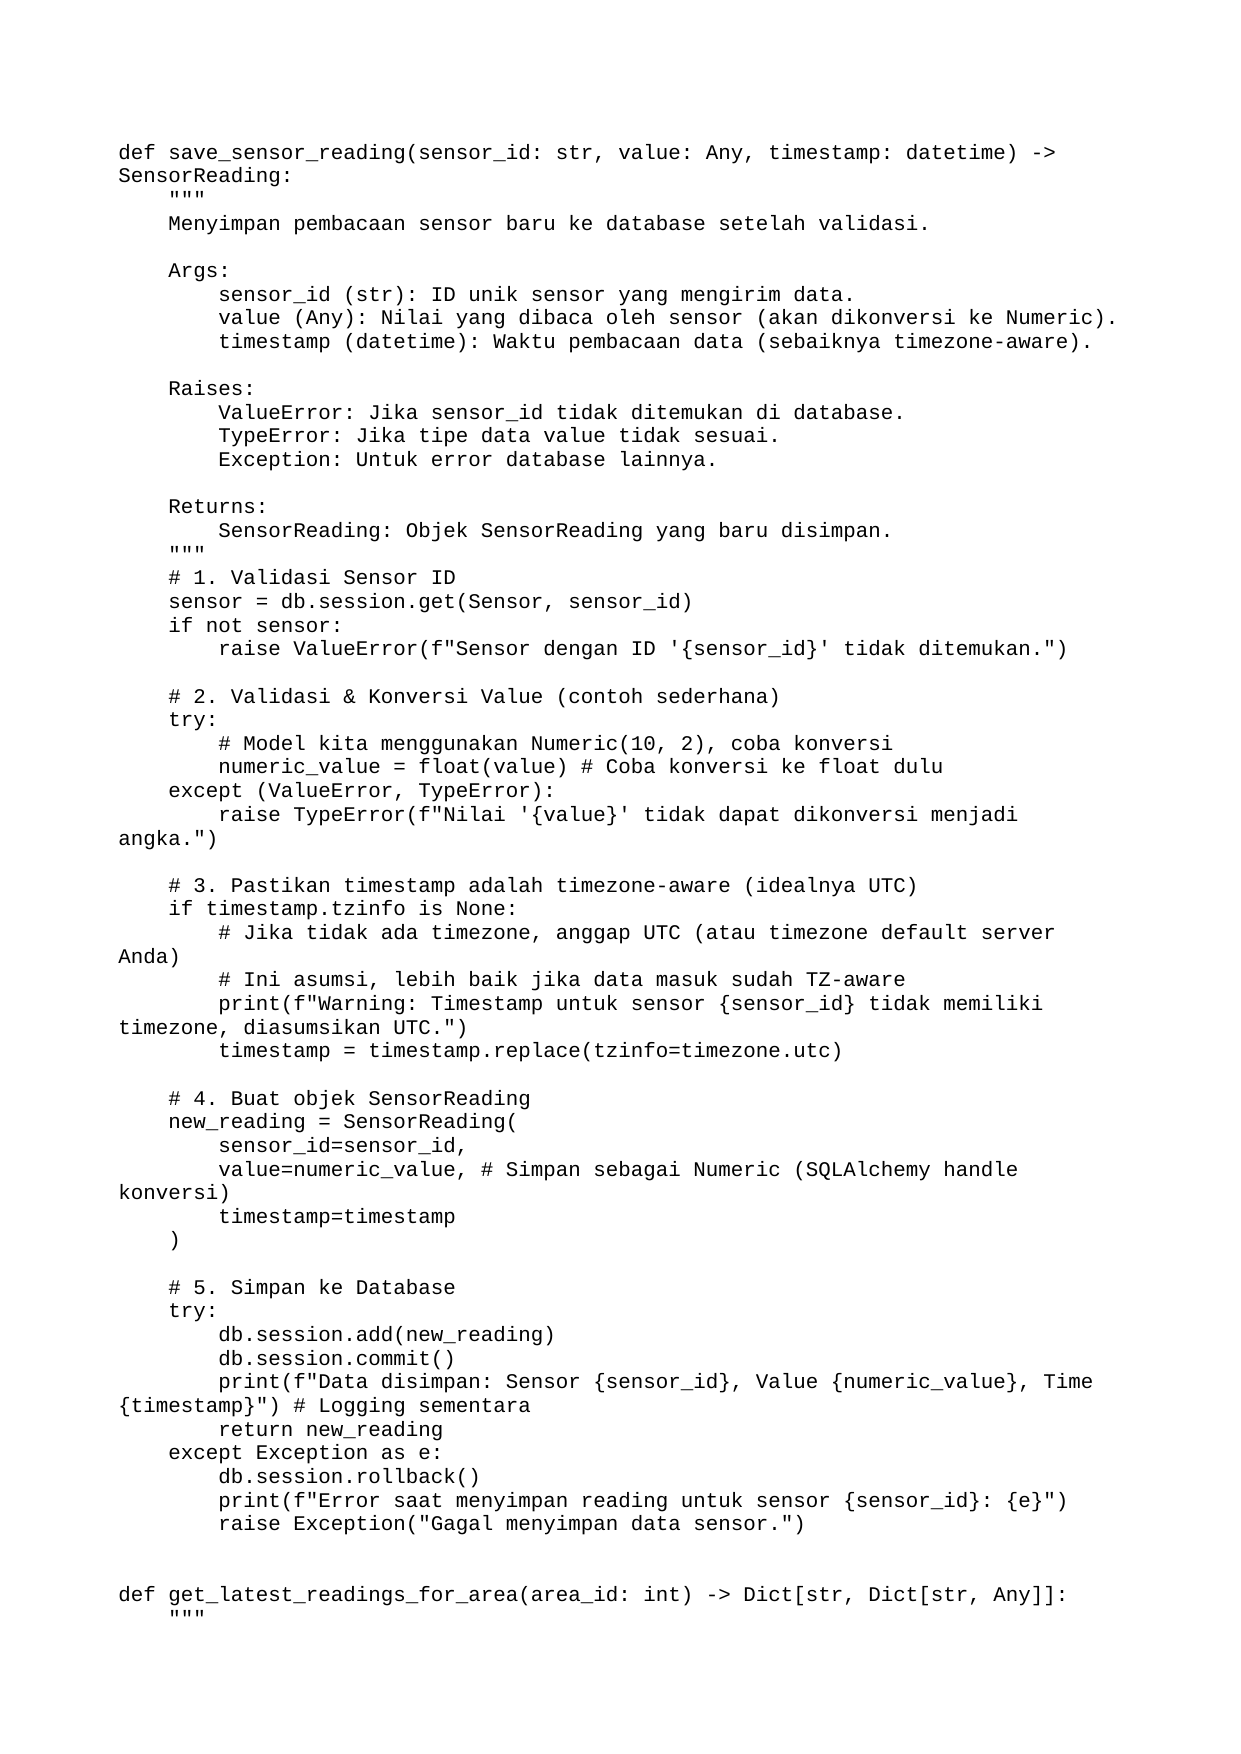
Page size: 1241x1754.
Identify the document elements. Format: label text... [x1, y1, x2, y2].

text # 1. Validasi Sensor ID [118, 567, 1122, 591]
text TypeError: Jika tipe data value tidak sesuai. [118, 426, 1122, 449]
text try: [118, 709, 1122, 733]
text raise ValueError(f"Sensor dengan ID '{sensor_id}' tidak ditemukan.") [118, 638, 1122, 662]
text def get_latest_readings_for_area(area_id: int) -> Dict[str, Dict[str, Any]]: [118, 1584, 1122, 1608]
text if timestamp.tzinfo is None: [118, 898, 1122, 922]
text except (ValueError, TypeError): [118, 780, 1122, 804]
text Raises: [118, 378, 1122, 402]
text Args: [118, 260, 1122, 284]
text value (Any): Nilai yang dibaca oleh sensor (akan dikonversi ke Numeric). [118, 307, 1122, 331]
text except Exception as e: [118, 1442, 1122, 1466]
text Menyimpan pembacaan sensor baru ke database setelah validasi. [118, 213, 1122, 236]
text db.session.add(new_reading) [118, 1324, 1122, 1348]
text ) [118, 1229, 1122, 1253]
text Exception: Untuk error database lainnya. [118, 449, 1122, 473]
text raise TypeError(f"Nilai '{value}' tidak dapat dikonversi menjadi angka.") [118, 804, 1122, 851]
text """ [118, 1608, 1122, 1631]
text # 5. Simpan ke Database [118, 1277, 1122, 1300]
text # Jika tidak ada timezone, anggap UTC (atau timezone default server Anda) [118, 922, 1122, 969]
text def save_sensor_reading(sensor_id: str, value: Any, timestamp: datetime) -> SensorReading: [118, 142, 1122, 189]
text db.session.rollback() [118, 1466, 1122, 1489]
text sensor_id=sensor_id, [118, 1135, 1122, 1158]
text print(f"Data disimpan: Sensor {sensor_id}, Value {numeric_value}, Time {timestamp}") # Logging sementara [118, 1371, 1122, 1419]
text SensorReading: Objek SensorReading yang baru disimpan. [118, 520, 1122, 544]
text new_reading = SensorReading( [118, 1111, 1122, 1135]
text sensor = db.session.get(Sensor, sensor_id) [118, 591, 1122, 615]
text # Ini asumsi, lebih baik jika data masuk sudah TZ-aware [118, 969, 1122, 993]
text db.session.commit() [118, 1348, 1122, 1371]
text """ [118, 544, 1122, 567]
text print(f"Warning: Timestamp untuk sensor {sensor_id} tidak memiliki timezone, diasumsikan UTC.") [118, 993, 1122, 1040]
text timestamp (datetime): Waktu pembacaan data (sebaiknya timezone-aware). [118, 331, 1122, 354]
text return new_reading [118, 1419, 1122, 1442]
text if not sensor: [118, 615, 1122, 638]
text try: [118, 1300, 1122, 1324]
text # 4. Buat objek SensorReading [118, 1088, 1122, 1111]
text # 2. Validasi & Konversi Value (contoh sederhana) [118, 686, 1122, 709]
text value=numeric_value, # Simpan sebagai Numeric (SQLAlchemy handle konversi) [118, 1158, 1122, 1206]
text print(f"Error saat menyimpan reading untuk sensor {sensor_id}: {e}") [118, 1489, 1122, 1513]
text ValueError: Jika sensor_id tidak ditemukan di database. [118, 402, 1122, 426]
text # Model kita menggunakan Numeric(10, 2), coba konversi [118, 733, 1122, 757]
text timestamp=timestamp [118, 1206, 1122, 1229]
text raise Exception("Gagal menyimpan data sensor.") [118, 1513, 1122, 1537]
text sensor_id (str): ID unik sensor yang mengirim data. [118, 284, 1122, 307]
text numeric_value = float(value) # Coba konversi ke float dulu [118, 757, 1122, 780]
text """ [118, 189, 1122, 213]
text timestamp = timestamp.replace(tzinfo=timezone.utc) [118, 1040, 1122, 1064]
text Returns: [118, 496, 1122, 520]
text # 3. Pastikan timestamp adalah timezone-aware (idealnya UTC) [118, 875, 1122, 898]
